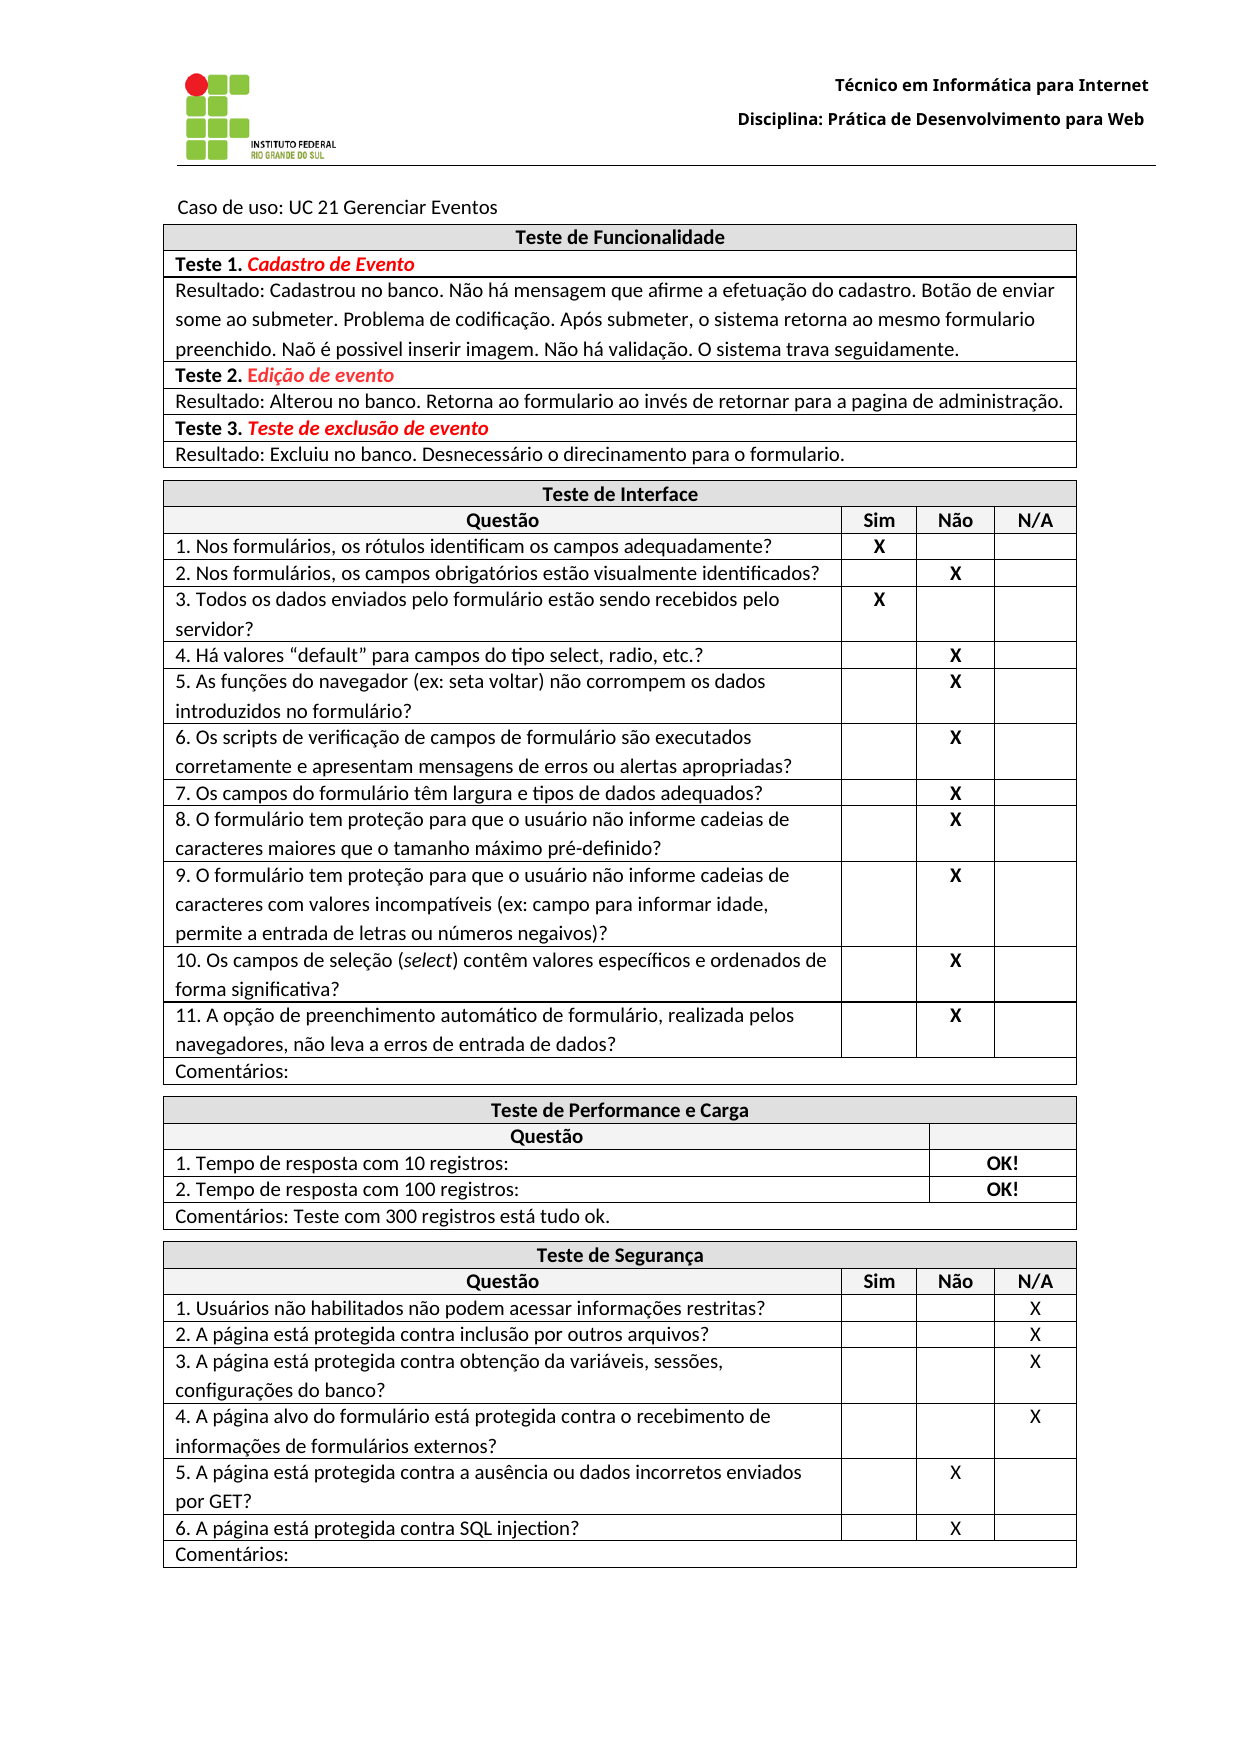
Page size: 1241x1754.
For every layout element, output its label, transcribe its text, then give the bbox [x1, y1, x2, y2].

table_cell Sim [842, 1269, 916, 1294]
table_cell [930, 1124, 1076, 1149]
table_cell Comentários: [164, 1541, 1076, 1567]
table_cell 7. Os campos do formulário têm largura e tipos de dados adequados? [164, 780, 841, 805]
table_cell [842, 1459, 916, 1514]
table_cell 5. As funções do navegador (ex: seta voltar) não corrompem os dados introduzidos no formulário? [164, 669, 841, 723]
table_cell Teste 3. Teste de exclusão de evento [164, 415, 1076, 441]
table_cell 6. Os scripts de verificação de campos de formulário são executados corretamente e apresentam mensagens de erros ou alertas apropriadas? [164, 724, 841, 779]
table_cell 10. Os campos de seleção (select) contêm valores específicos e ordenados de forma significativa? [164, 947, 841, 1001]
table_cell [917, 1404, 994, 1458]
table_cell [995, 1003, 1076, 1057]
table_cell [995, 947, 1076, 1001]
table_cell X [917, 669, 994, 723]
table_cell X [995, 1348, 1076, 1403]
table_cell 3. A página está protegida contra obtenção da variáveis, sessões, configurações do banco? [164, 1348, 841, 1403]
table_cell [917, 587, 994, 641]
table_cell [842, 1295, 916, 1321]
table_cell [842, 947, 916, 1001]
table_cell OK! [930, 1177, 1076, 1202]
table_cell [842, 724, 916, 779]
table_cell Não [917, 1269, 994, 1294]
table_cell [842, 1003, 916, 1057]
table_cell [995, 1459, 1076, 1514]
table_cell [995, 587, 1076, 641]
table_cell 1. Usuários não habilitados não podem acessar informações restritas? [164, 1295, 841, 1321]
table_cell [917, 1295, 994, 1321]
table_cell X [917, 862, 994, 946]
table_cell [842, 1348, 916, 1403]
table_cell 4. A página alvo do formulário está protegida contra o recebimento de informações de formulários externos? [164, 1404, 841, 1458]
table_cell 6. A página está protegida contra SQL injection? [164, 1515, 841, 1540]
table_cell X [995, 1404, 1076, 1458]
table_cell [842, 1322, 916, 1347]
table_cell 1. Nos formulários, os rótulos identificam os campos adequadamente? [164, 534, 841, 559]
table_cell X [995, 1322, 1076, 1347]
table_cell [995, 642, 1076, 668]
table_cell X [842, 587, 916, 641]
table_cell [842, 560, 916, 586]
table_cell 3. Todos os dados enviados pelo formulário estão sendo recebidos pelo servidor? [164, 587, 841, 641]
table_cell [995, 1515, 1076, 1540]
table_cell 8. O formulário tem proteção para que o usuário não informe cadeias de caracteres maiores que o tamanho máximo pré-definido? [164, 806, 841, 861]
table_cell [842, 780, 916, 805]
table_cell 2. Nos formulários, os campos obrigatórios estão visualmente identificados? [164, 560, 841, 586]
table_cell Resultado: Alterou no banco. Retorna ao formulario ao invés de retornar para a pagina de administração. [164, 389, 1076, 414]
table_cell N/A [995, 1269, 1076, 1294]
table_header Teste de Performance e Carga [164, 1097, 1076, 1123]
table_cell [995, 862, 1076, 946]
table_cell 1. Tempo de resposta com 10 registros: [164, 1150, 929, 1176]
table_cell Teste 2. Edição de evento [164, 362, 1076, 388]
table_cell [842, 1515, 916, 1540]
table_cell [995, 534, 1076, 559]
table_cell X [917, 560, 994, 586]
picture [184, 73, 337, 160]
table_cell Resultado: Cadastrou no banco. Não há mensagem que afirme a efetuação do cadastro. Botão de enviar some ao submeter. Problema de codificação. Após submeter, o sistema retorna ao mesmo formulario preenchido. Naõ é possivel inserir imagem. Não há validação. O sistema trava seguidamente. [164, 278, 1076, 361]
table_cell X [917, 642, 994, 668]
table_cell Comentários: [164, 1058, 1076, 1083]
table_cell Questão [164, 507, 841, 533]
table_cell 2. Tempo de resposta com 100 registros: [164, 1177, 929, 1202]
table_cell [917, 534, 994, 559]
table_cell X [917, 806, 994, 861]
table_cell [917, 1348, 994, 1403]
table_cell X [917, 1515, 994, 1540]
table_cell 9. O formulário tem proteção para que o usuário não informe cadeias de caracteres com valores incompatíveis (ex: campo para informar idade, permite a entrada de letras ou números negaivos)? [164, 862, 841, 946]
table_cell [995, 780, 1076, 805]
table_cell [995, 724, 1076, 779]
table_cell 5. A página está protegida contra a ausência ou dados incorretos enviados por GET? [164, 1459, 841, 1514]
table_cell X [917, 1003, 994, 1057]
table_cell [995, 560, 1076, 586]
table_cell X [842, 534, 916, 559]
table_cell Questão [164, 1124, 929, 1149]
table_cell X [917, 724, 994, 779]
table_cell Teste 1. Cadastro de Evento [164, 251, 1076, 276]
table_cell [842, 1404, 916, 1458]
table_cell [842, 862, 916, 946]
table_cell [842, 642, 916, 668]
table_cell N/A [995, 507, 1076, 533]
table_cell X [995, 1295, 1076, 1321]
table_cell [995, 669, 1076, 723]
table_cell X [917, 1459, 994, 1514]
table_header Teste de Interface [164, 481, 1076, 506]
table_cell 2. A página está protegida contra inclusão por outros arquivos? [164, 1322, 841, 1347]
text Caso de uso: UC 21 Gerenciar Eventos [177, 194, 1063, 220]
table_cell [842, 669, 916, 723]
table_cell [917, 1322, 994, 1347]
table_cell Comentários: Teste com 300 registros está tudo ok. [164, 1203, 1076, 1228]
table_cell X [917, 780, 994, 805]
table_header Teste de Segurança [164, 1242, 1076, 1268]
table_cell Resultado: Excluiu no banco. Desnecessário o direcinamento para o formulario. [164, 442, 1076, 467]
table_cell 4. Há valores “default” para campos do tipo select, radio, etc.? [164, 642, 841, 668]
table_cell Questão [164, 1269, 841, 1294]
table_cell Não [917, 507, 994, 533]
table_cell Sim [842, 507, 916, 533]
table_cell [995, 806, 1076, 861]
table_header Teste de Funcionalidade [164, 225, 1076, 250]
table_cell 11. A opção de preenchimento automático de formulário, realizada pelos navegadores, não leva a erros de entrada de dados? [164, 1003, 841, 1057]
table_cell X [917, 947, 994, 1001]
table_cell OK! [930, 1150, 1076, 1176]
table_cell [842, 806, 916, 861]
